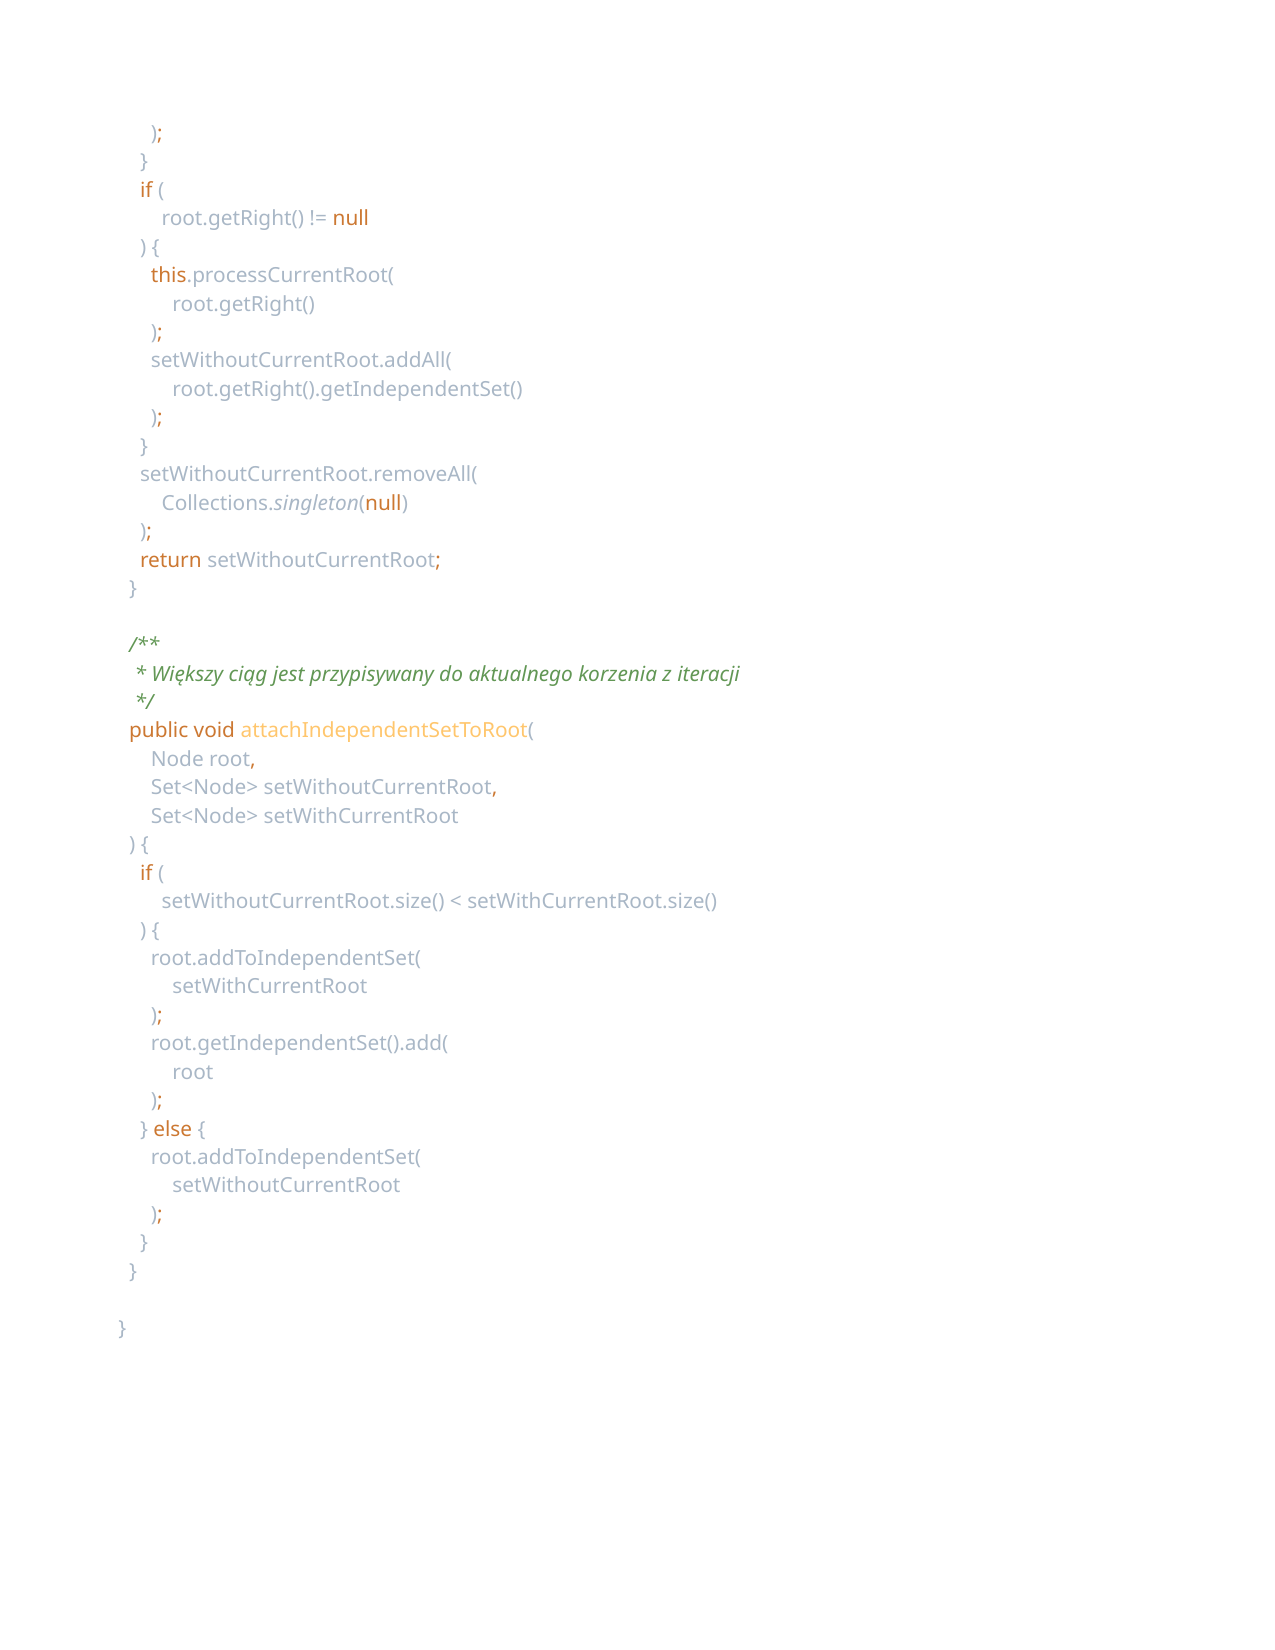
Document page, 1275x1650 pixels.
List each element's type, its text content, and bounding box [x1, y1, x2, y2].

text ); } if ( root.getRight() != null ) { this.processCurrentRoot( root.getRight() ); setWithoutCurrentRoot.addAll( root.getRight().getIndependentSet() ); } setWithoutCurrentRoot.removeAll( Collections.singleton(null) ); return setWithoutCurrentRoot; } /** * Większy ciąg jest przypisywany do aktualnego korzenia z iteracji */ public void attachIndependentSetToRoot( Node root, Set<Node> setWithoutCurrentRoot, Set<Node> setWithCurrentRoot ) { if ( setWithoutCurrentRoot.size() < setWithCurrentRoot.size() ) { root.addToIndependentSet( setWithCurrentRoot ); root.getIndependentSet().add( root ); } else { root.addToIndependentSet( setWithoutCurrentRoot ); } } } [118, 118, 1157, 1370]
